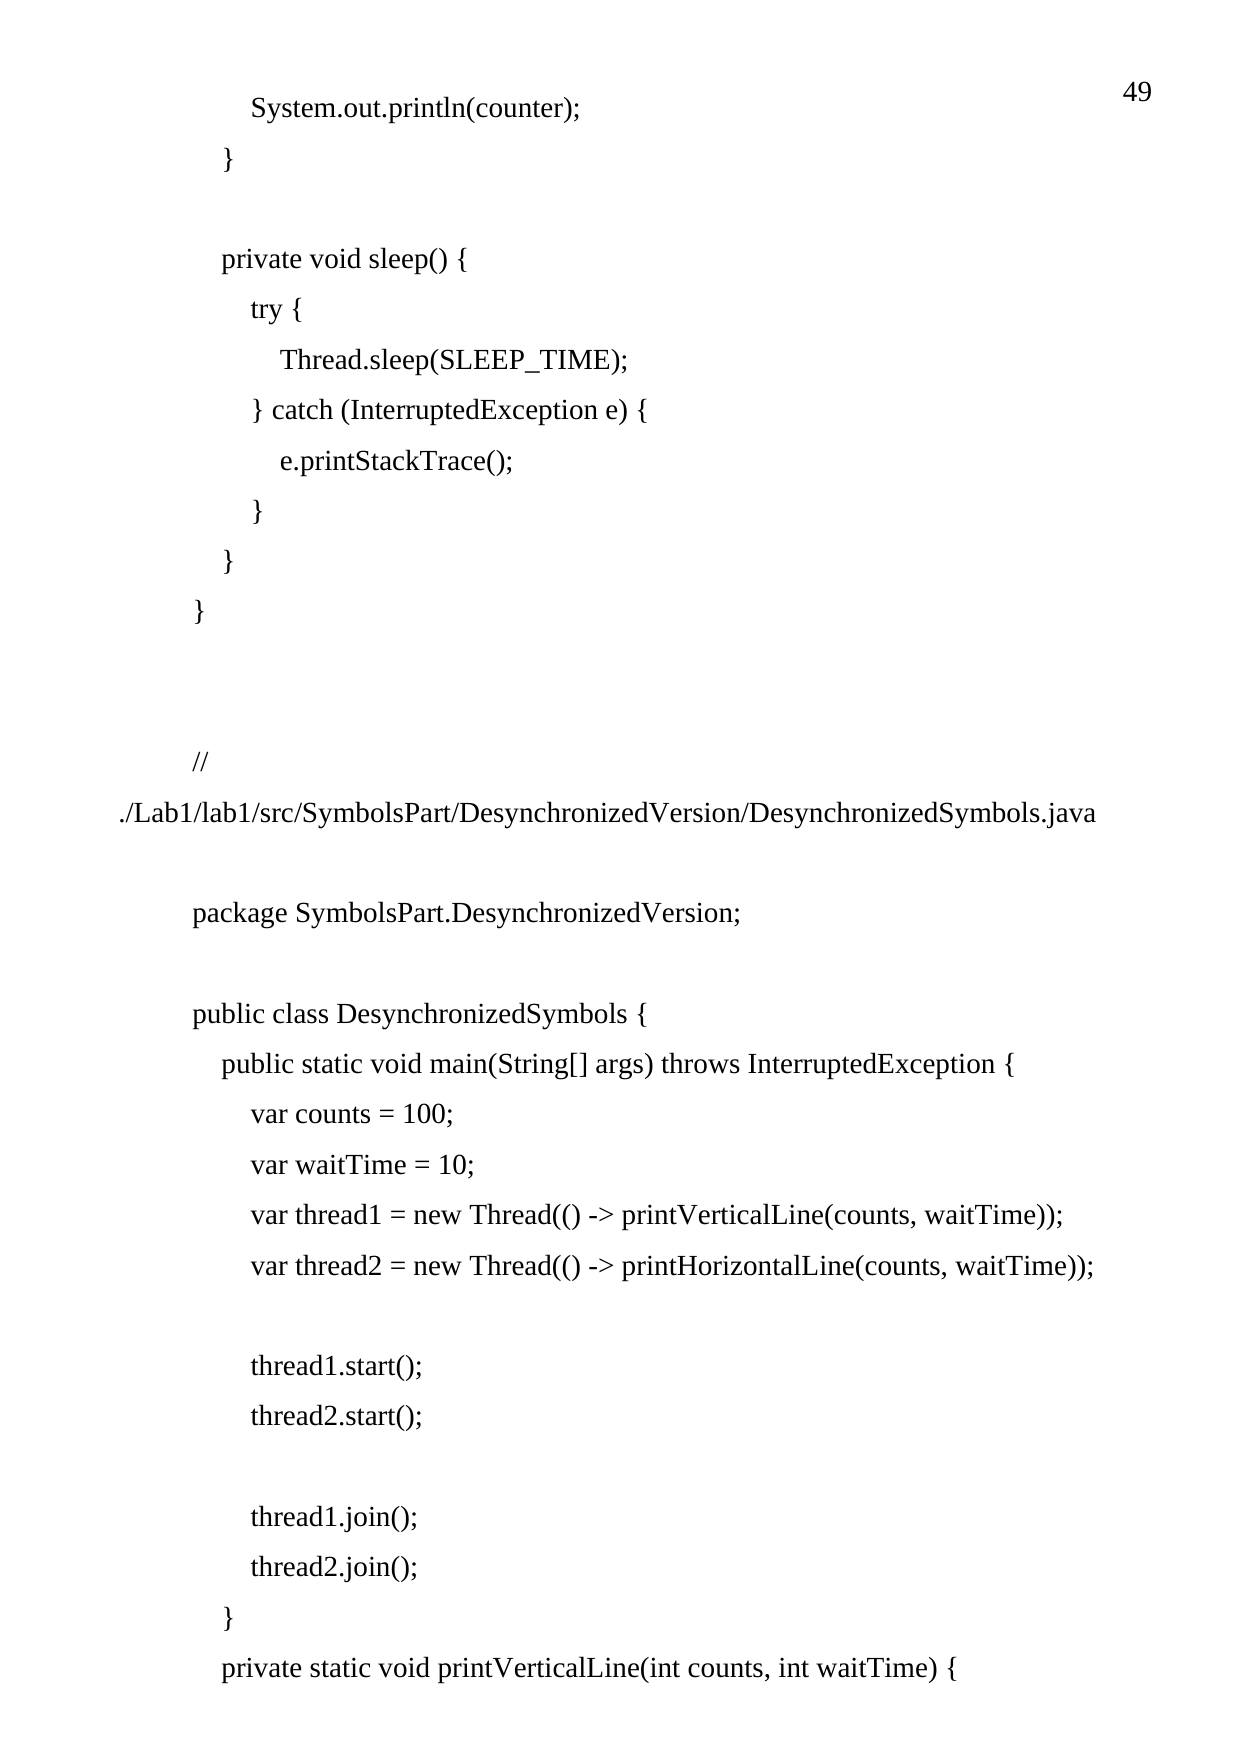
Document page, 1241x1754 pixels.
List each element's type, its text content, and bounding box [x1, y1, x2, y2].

text thread1.join(); [118, 1499, 1122, 1533]
text } [118, 1600, 1122, 1633]
text public class DesynchronizedSymbols { [118, 996, 1122, 1029]
text private void sleep() { [118, 241, 1122, 275]
text private static void printVerticalLine(int counts, int waitTime) { [118, 1650, 1122, 1684]
text var thread1 = new Thread(() -> printVerticalLine(counts, waitTime)); [118, 1197, 1122, 1231]
text // ./Lab1/lab1/src/SymbolsPart/DesynchronizedVersion/DesynchronizedSymbols.java [118, 744, 1122, 828]
text var waitTime = 10; [118, 1147, 1122, 1181]
text e.printStackTrace(); [118, 443, 1122, 476]
text } [118, 593, 1122, 627]
text } [118, 543, 1122, 577]
text System.out.println(counter); [118, 90, 1122, 124]
text Thread.sleep(SLEEP_TIME); [118, 342, 1122, 376]
text } [118, 493, 1122, 526]
text thread2.join(); [118, 1549, 1122, 1583]
text thread1.start(); [118, 1348, 1122, 1382]
text public static void main(String[] args) throws InterruptedException { [118, 1046, 1122, 1080]
text try { [118, 292, 1122, 325]
text } [118, 141, 1122, 174]
text var counts = 100; [118, 1097, 1122, 1130]
text thread2.start(); [118, 1398, 1122, 1432]
text var thread2 = new Thread(() -> printHorizontalLine(counts, waitTime)); [118, 1248, 1122, 1281]
text } catch (InterruptedException e) { [118, 392, 1122, 426]
text package SymbolsPart.DesynchronizedVersion; [118, 895, 1122, 929]
